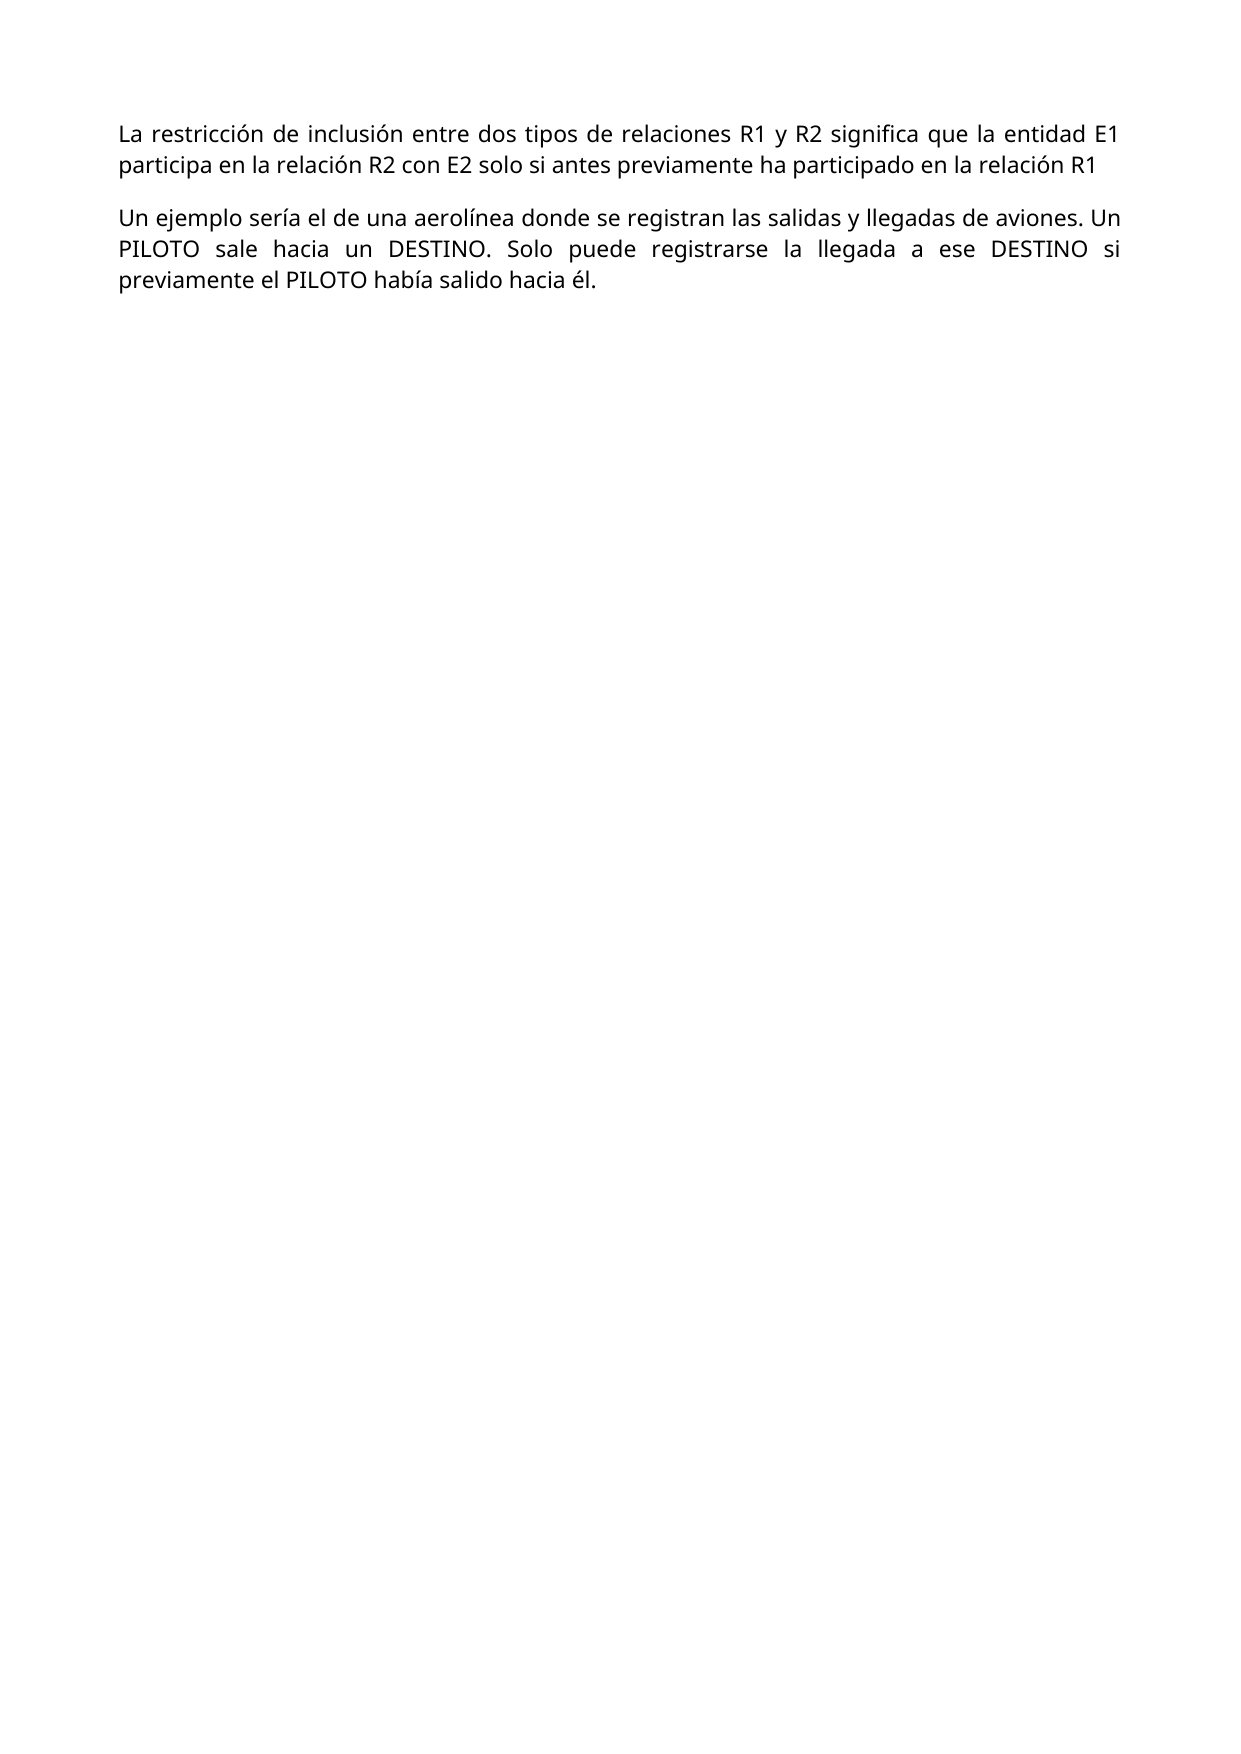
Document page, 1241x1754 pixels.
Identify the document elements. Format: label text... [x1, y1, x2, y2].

text Un ejemplo sería el de una aerolínea donde se registran las salidas y llegadas de aviones. Un PILOTO sale hacia un DESTINO. Solo puede registrarse la llegada a ese DESTINO si previamente el PILOTO había salido hacia él. [118, 201, 1122, 295]
text La restricción de inclusión entre dos tipos de relaciones R1 y R2 significa que la entidad E1 participa en la relación R2 con E2 solo si antes previamente ha participado en la relación R1 [118, 118, 1122, 181]
